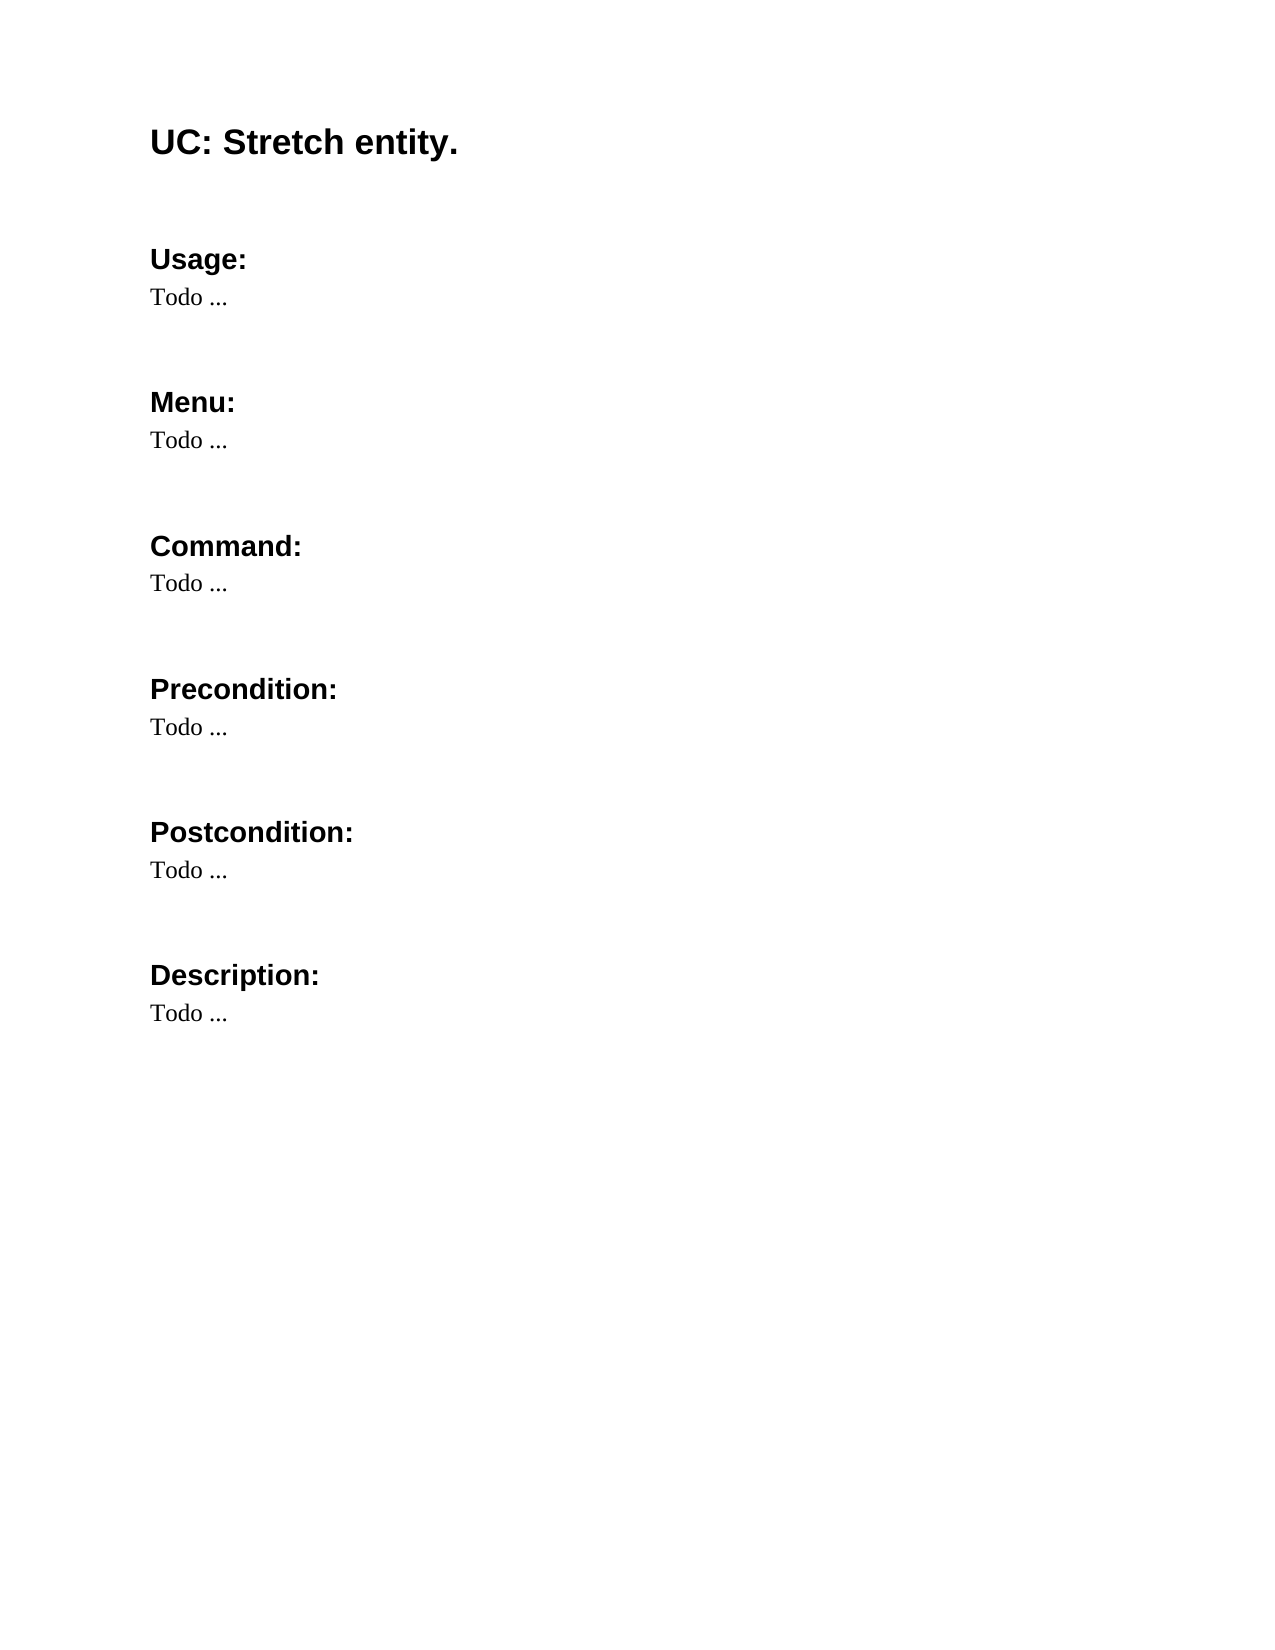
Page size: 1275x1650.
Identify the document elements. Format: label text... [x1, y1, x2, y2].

subtitle Description: [150, 958, 1125, 992]
text Todo ... [150, 712, 1125, 740]
subtitle Menu: [150, 386, 1125, 419]
text Todo ... [150, 568, 1125, 597]
subtitle UC: Stretch entity. [150, 121, 1125, 162]
subtitle Precondition: [150, 672, 1125, 705]
text Todo ... [150, 855, 1125, 883]
text Todo ... [150, 998, 1125, 1027]
text Todo ... [150, 425, 1125, 454]
subtitle Postcondition: [150, 815, 1125, 848]
subtitle Command: [150, 529, 1125, 562]
text Todo ... [150, 282, 1125, 311]
subtitle Usage: [150, 242, 1125, 276]
